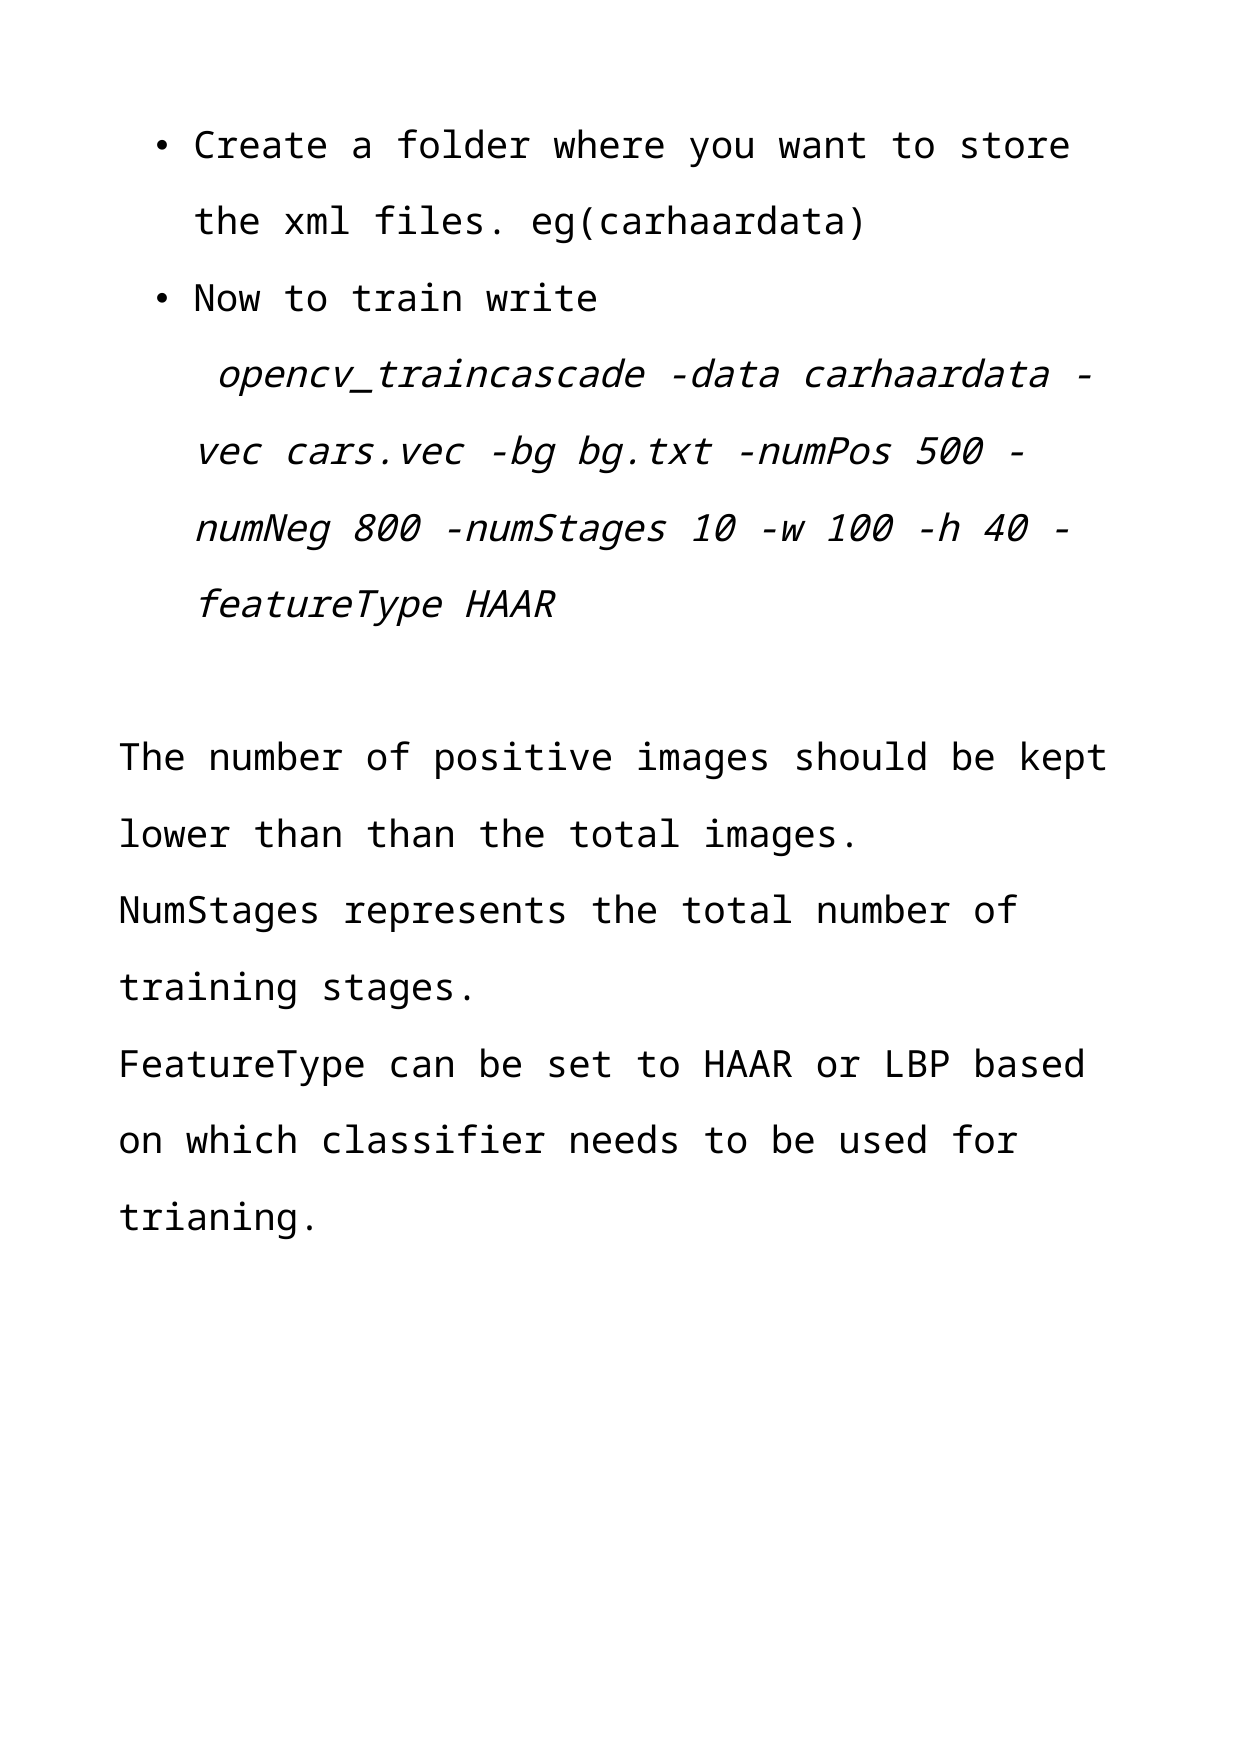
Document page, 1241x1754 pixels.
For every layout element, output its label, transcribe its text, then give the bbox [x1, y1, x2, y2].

text The number of positive images should be kept lower than than the total images. [118, 731, 1122, 858]
text FeatureType can be set to HAAR or LBP based on which classifier needs to be used for trianing. [118, 1037, 1122, 1241]
text NumStages represents the total number of training stages. [118, 884, 1122, 1011]
list Now to train write [156, 271, 1122, 322]
list opencv_traincascade -data carhaardata -vec cars.vec -bg bg.txt -numPos 500 -numNeg 800 -numStages 10 -w 100 -h 40 -featureType HAAR [156, 348, 1122, 628]
list Create a folder where you want to store the xml files. eg(carhaardata) [156, 118, 1122, 246]
